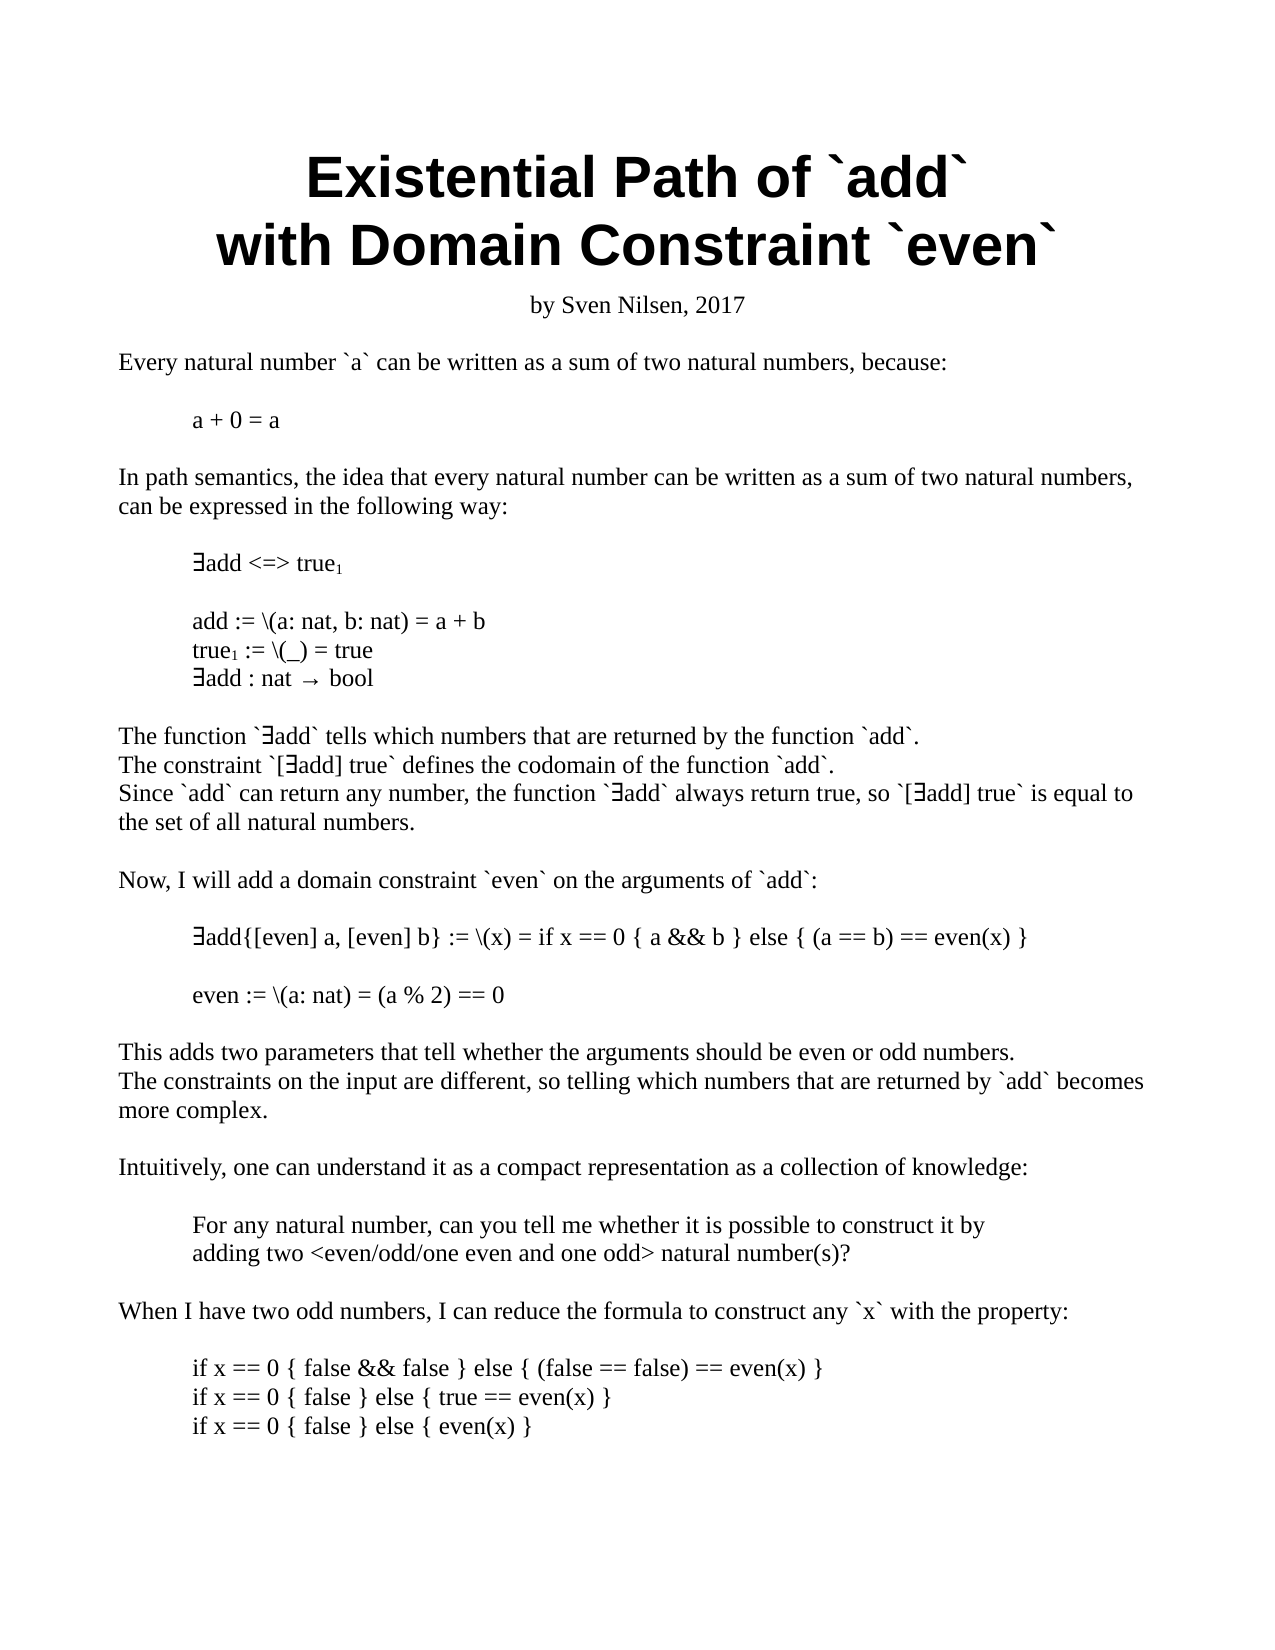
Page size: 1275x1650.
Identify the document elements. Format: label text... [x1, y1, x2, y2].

text a + 0 = a [118, 405, 1157, 433]
text true1 := \(_) = true [118, 635, 1157, 663]
text When I have two odd numbers, I can reduce the formula to construct any `x` with the property: [118, 1296, 1157, 1325]
text Now, I will add a domain constraint `even` on the arguments of `add`: [118, 865, 1157, 893]
text This adds two parameters that tell whether the arguments should be even or odd numbers. The constraints on the input are different, so telling which numbers that are returned by `add` becomes more complex. [118, 1037, 1157, 1123]
text For any natural number, can you tell me whether it is possible to construct it by [118, 1210, 1157, 1238]
text adding two <even/odd/one even and one odd> natural number(s)? [118, 1238, 1157, 1267]
text if x == 0 { false } else { true == even(x) } [118, 1382, 1157, 1411]
text by Sven Nilsen, 2017 [118, 290, 1157, 318]
title Existential Path of `add` with Domain Constraint `even` [118, 143, 1157, 277]
text In path semantics, the idea that every natural number can be written as a sum of two natural numbers, can be expressed in the following way: [118, 462, 1157, 520]
text ∃add <=> true1 [118, 548, 1157, 577]
text Every natural number `a` can be written as a sum of two natural numbers, because: [118, 347, 1157, 376]
text even := \(a: nat) = (a % 2) == 0 [118, 980, 1157, 1008]
text ∃add : nat → bool [118, 663, 1157, 692]
text if x == 0 { false } else { even(x) } [118, 1411, 1157, 1440]
text The function `∃add` tells which numbers that are returned by the function `add`. The constraint `[∃add] true` defines the codomain of the function `add`. Since `add` can return any number, the function `∃add` always return true, so `[∃add] true` is equal to the set of all natural numbers. [118, 721, 1157, 836]
text Intuitively, one can understand it as a compact representation as a collection of knowledge: [118, 1152, 1157, 1181]
text if x == 0 { false && false } else { (false == false) == even(x) } [118, 1353, 1157, 1382]
text ∃add{[even] a, [even] b} := \(x) = if x == 0 { a && b } else { (a == b) == even(x) } [118, 922, 1157, 951]
text add := \(a: nat, b: nat) = a + b [118, 606, 1157, 635]
